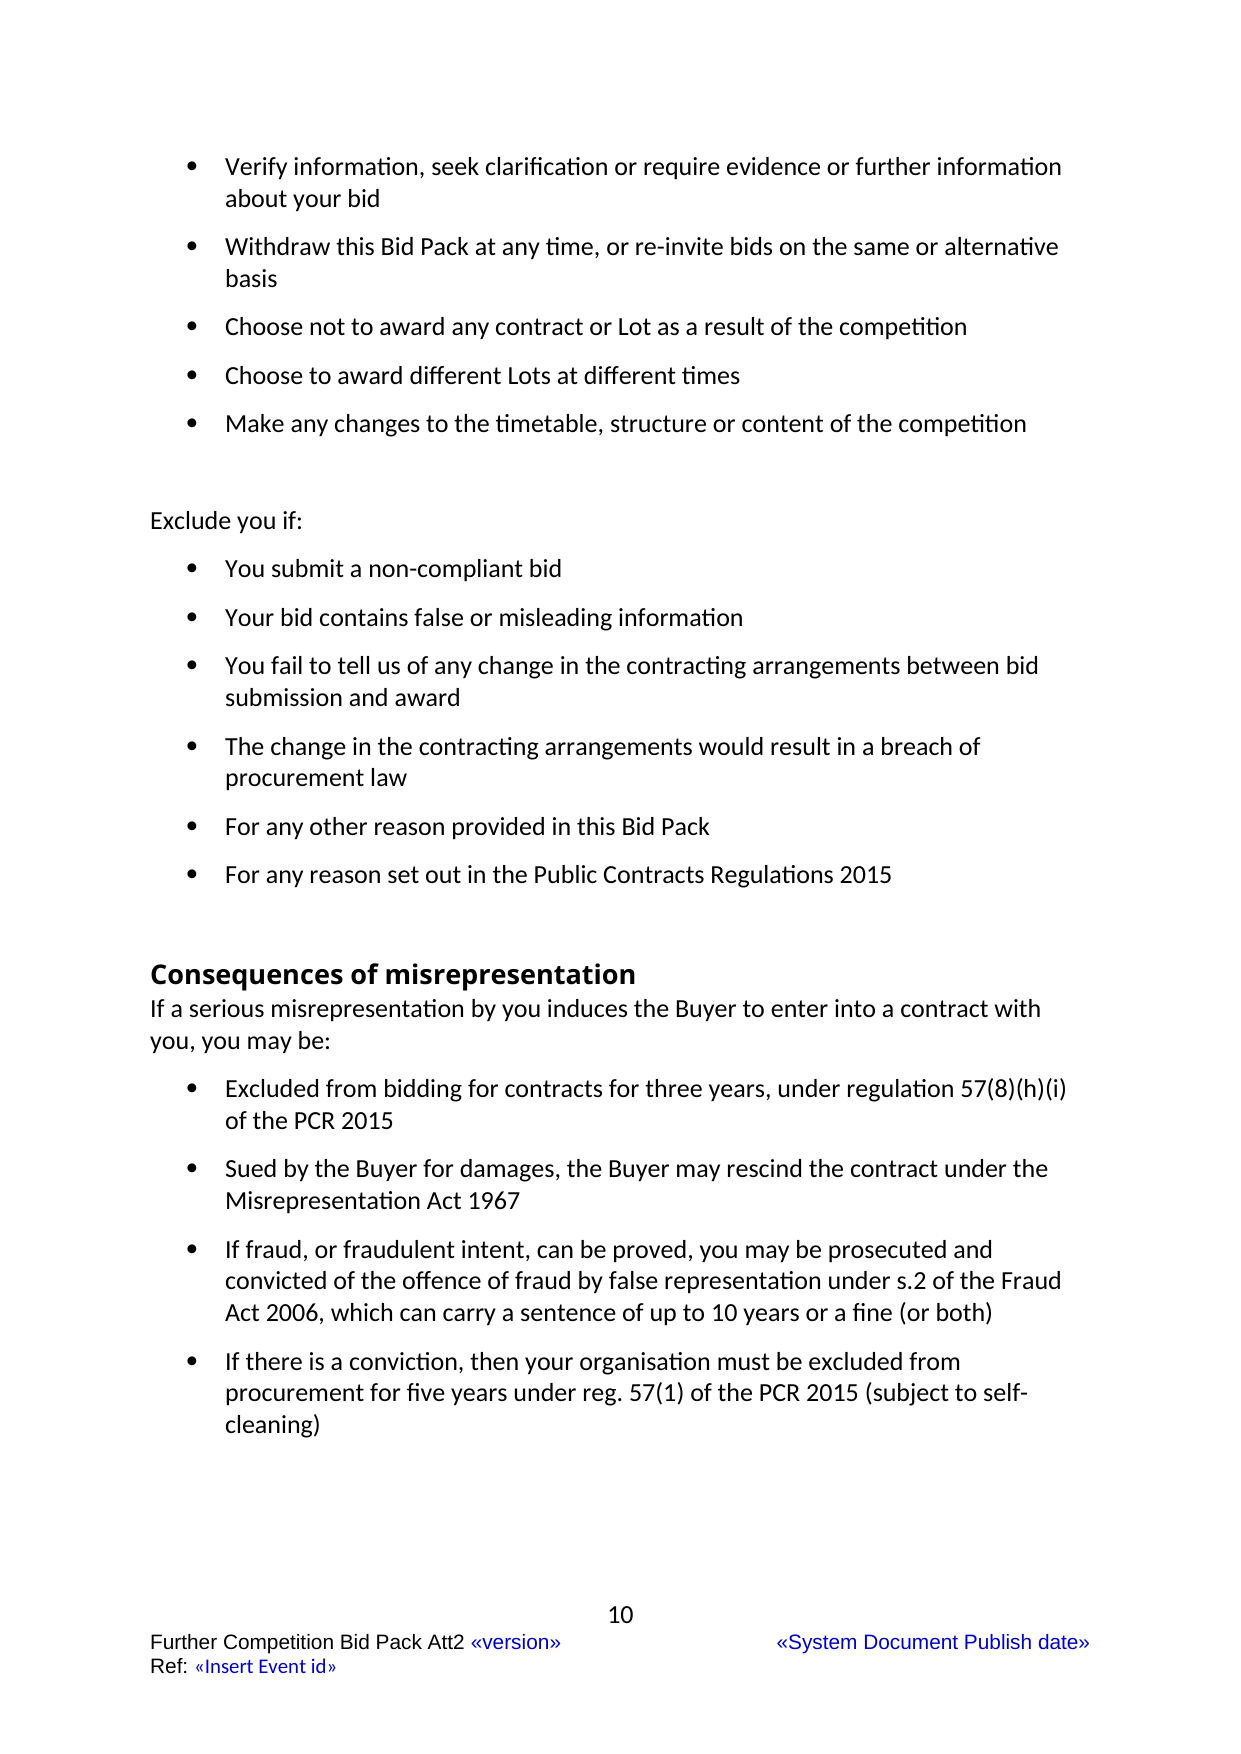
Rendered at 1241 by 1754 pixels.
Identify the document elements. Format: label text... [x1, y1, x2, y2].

list Excluded from bidding for contracts for three years, under regulation 57(8)(h)(i) of the PCR 2015 [187, 1072, 1090, 1136]
list You fail to tell us of any change in the contracting arrangements between bid submission and award [187, 649, 1090, 713]
list If fraud, or fraudulent intent, can be proved, you may be prosecuted and convicted of the offence of fraud by false representation under s.2 of the Fraud Act 2006, which can carry a sentence of up to 10 years or a fine (or both) [187, 1233, 1090, 1328]
list Choose to award different Lots at different times [187, 359, 1090, 391]
list Your bid contains false or misleading information [187, 601, 1090, 633]
list Choose not to award any contract or Lot as a result of the competition [187, 310, 1090, 342]
list If there is a conviction, then your organisation must be excluded from procurement for five years under reg. 57(1) of the PCR 2015 (subject to self-cleaning) [187, 1345, 1090, 1440]
text Exclude you if: [150, 504, 1090, 536]
list Verify information, seek clarification or require evidence or further information about your bid [187, 150, 1090, 213]
text If a serious misrepresentation by you induces the Buyer to enter into a contract with you, you may be: [150, 992, 1090, 1056]
list You submit a non-compliant bid [187, 553, 1090, 584]
list Withdraw this Bid Pack at any time, or re-invite bids on the same or alternative basis [187, 230, 1090, 294]
list For any other reason provided in this Bid Pack [187, 810, 1090, 842]
list The change in the contracting arrangements would result in a breach of procurement law [187, 730, 1090, 793]
list For any reason set out in the Public Contracts Regulations 2015 [187, 858, 1090, 890]
subtitle Consequences of misrepresentation [150, 955, 1090, 992]
list Sued by the Buyer for damages, the Buyer may rescind the contract under the Misrepresentation Act 1967 [187, 1152, 1090, 1216]
list Make any changes to the timetable, structure or content of the competition [187, 407, 1090, 439]
